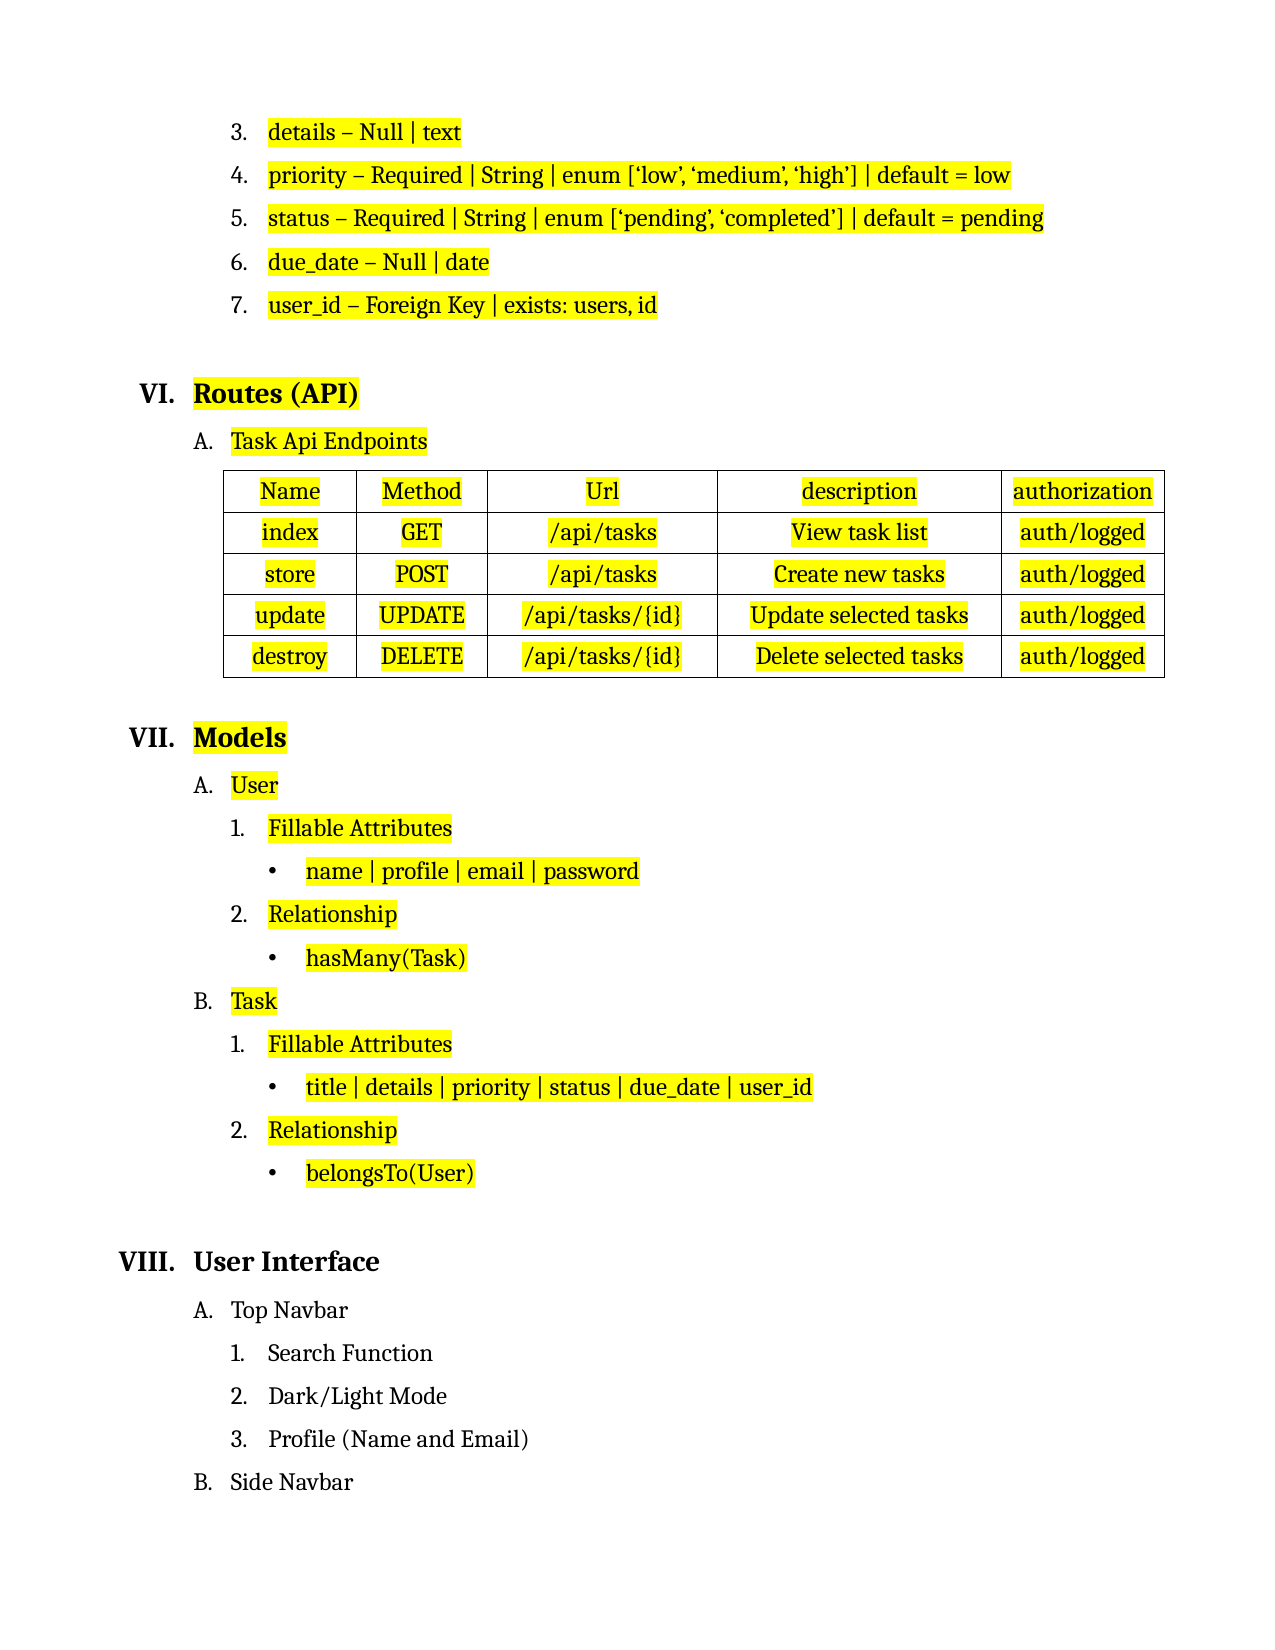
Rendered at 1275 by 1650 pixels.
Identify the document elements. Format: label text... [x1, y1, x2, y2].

table_cell Delete selected tasks [718, 636, 1001, 677]
list User [193, 771, 1157, 800]
table_cell Create new tasks [718, 554, 1001, 594]
list Dark/Light Mode [231, 1382, 1157, 1411]
list Top Navbar [193, 1296, 1157, 1324]
list name | profile | email | password [268, 857, 1157, 886]
list Fillable Attributes [231, 814, 1157, 843]
list Search Function [231, 1339, 1157, 1368]
list priority – Required | String | enum [‘low’, ‘medium’, ‘high’] | default = low [231, 161, 1157, 190]
table_header Method [357, 471, 487, 512]
table_cell DELETE [357, 636, 487, 677]
list title | details | priority | status | due_date | user_id [268, 1073, 1157, 1102]
table_header authorization [1002, 471, 1164, 512]
list Profile (Name and Email) [231, 1425, 1157, 1454]
list Relationship [231, 900, 1157, 929]
table_cell /api/tasks [488, 554, 717, 594]
table_cell auth/logged [1002, 595, 1164, 635]
list belongsTo(User) [268, 1159, 1157, 1188]
table_cell /api/tasks/{id} [488, 636, 717, 677]
list Relationship [231, 1116, 1157, 1145]
list Task [193, 987, 1157, 1015]
list User Interface [175, 1245, 1157, 1279]
table_cell Update selected tasks [718, 595, 1001, 635]
list status – Required | String | enum [‘pending’, ‘completed’] | default = pending [231, 204, 1157, 233]
table_cell update [224, 595, 356, 635]
table_header description [718, 471, 1001, 512]
list details – Null | text [231, 118, 1157, 147]
table_cell POST [357, 554, 487, 594]
table_cell auth/logged [1002, 554, 1164, 594]
list Routes (API) [175, 377, 1157, 410]
list user_id – Foreign Key | exists: users, id [231, 291, 1157, 319]
table_cell auth/logged [1002, 636, 1164, 677]
table_cell destroy [224, 636, 356, 677]
table_cell auth/logged [1002, 513, 1164, 553]
list Task Api Endpoints [193, 427, 1157, 456]
table_cell GET [357, 513, 487, 553]
table_cell /api/tasks [488, 513, 717, 553]
table_cell index [224, 513, 356, 553]
table_cell store [224, 554, 356, 594]
table_cell /api/tasks/{id} [488, 595, 717, 635]
table_header Url [488, 471, 717, 512]
list due_date – Null | date [231, 247, 1157, 276]
table_header Name [224, 471, 356, 512]
list hasMany(Task) [268, 943, 1157, 972]
list Models [175, 721, 1157, 754]
list Fillable Attributes [231, 1030, 1157, 1058]
table_cell View task list [718, 513, 1001, 553]
table_cell UPDATE [357, 595, 487, 635]
list Side Navbar [193, 1468, 1157, 1497]
